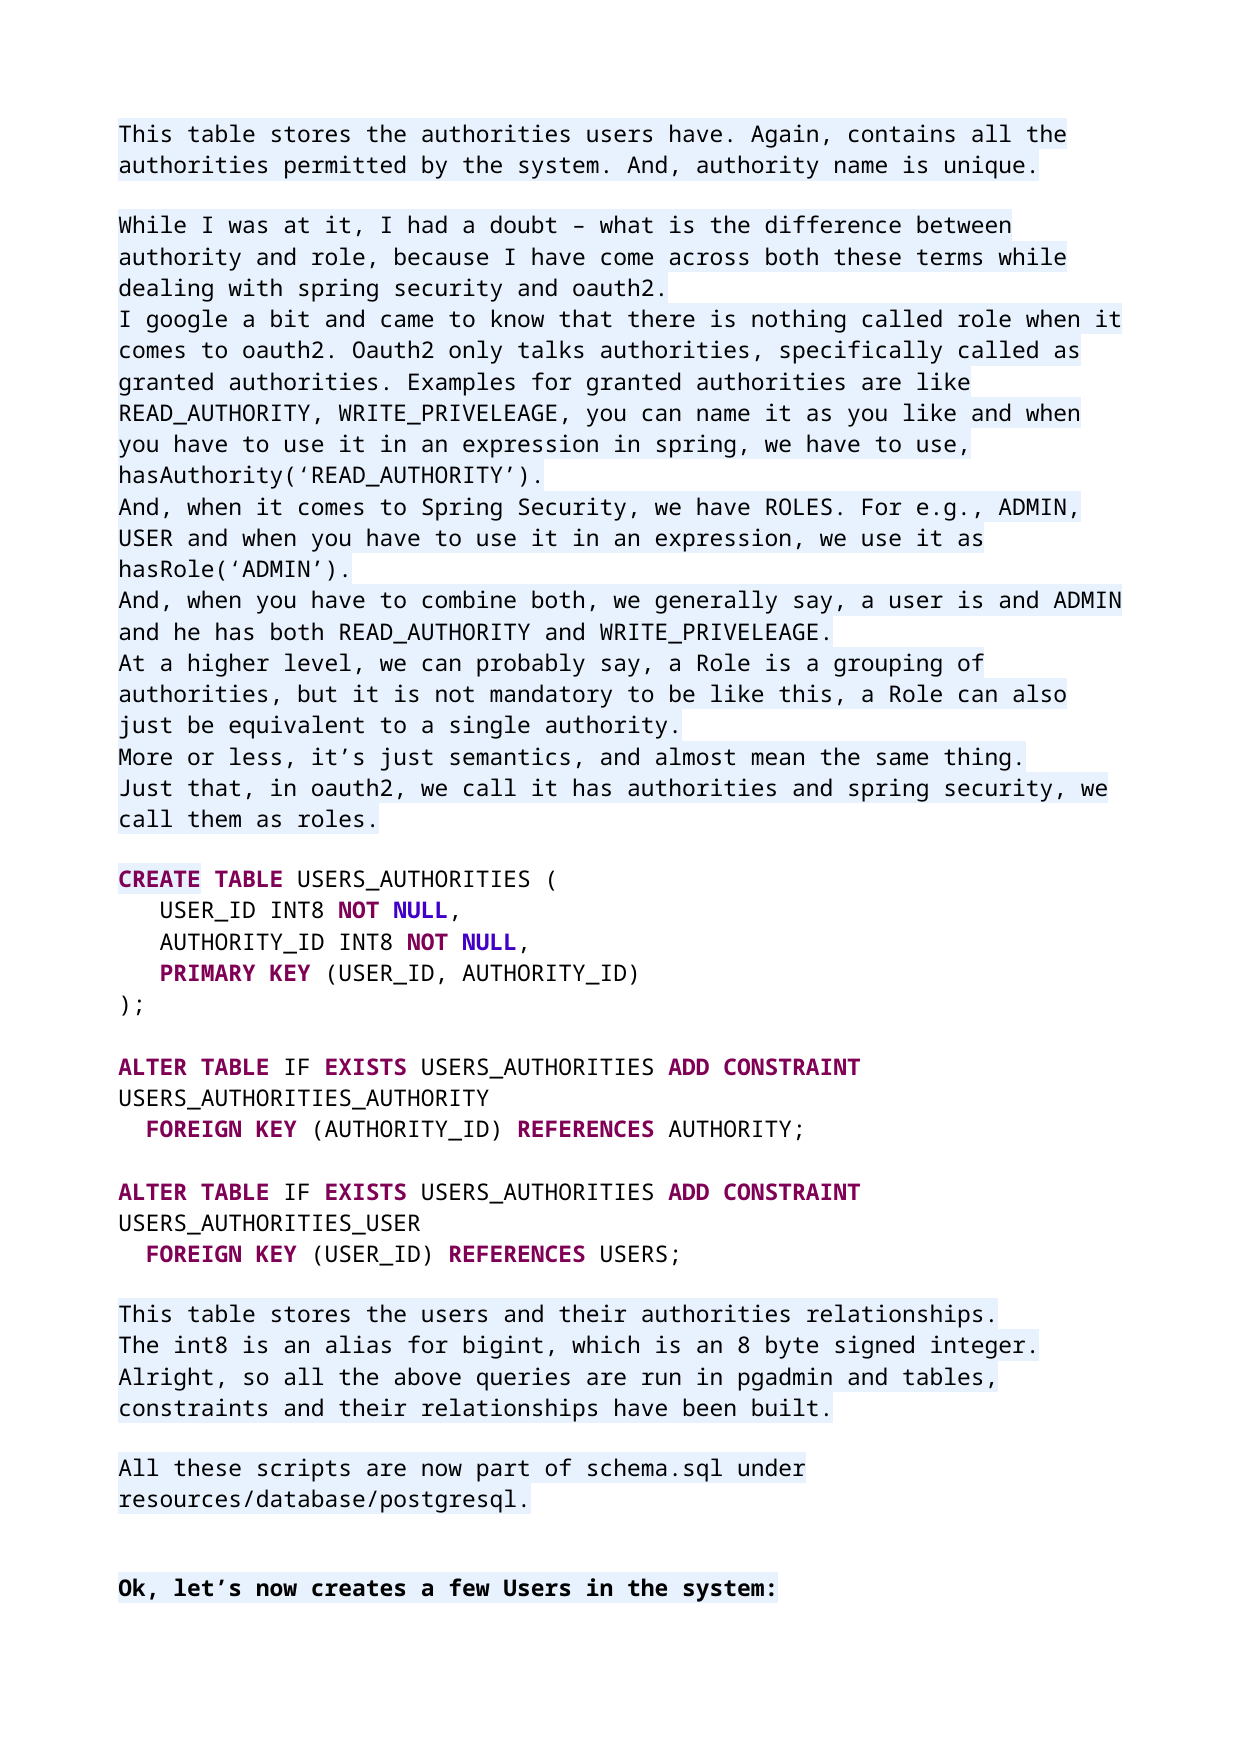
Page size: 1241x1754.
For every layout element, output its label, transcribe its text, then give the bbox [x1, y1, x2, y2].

text And, when you have to combine both, we generally say, a user is and ADMIN and he has both READ_AUTHORITY and WRITE_PRIVELEAGE. [118, 584, 1122, 647]
text AUTHORITY_ID INT8 NOT NULL, [118, 926, 1122, 957]
text ); [118, 988, 1122, 1019]
text FOREIGN KEY (AUTHORITY_ID) REFERENCES AUTHORITY; [118, 1113, 1122, 1144]
text Ok, let’s now creates a few Users in the system: [118, 1572, 1122, 1603]
text And, when it comes to Spring Security, we have ROLES. For e.g., ADMIN, USER and when you have to use it in an expression, we use it as hasRole(‘ADMIN’). [118, 491, 1122, 584]
text Just that, in oauth2, we call it has authorities and spring security, we call them as roles. [118, 772, 1122, 834]
text ALTER TABLE IF EXISTS USERS_AUTHORITIES ADD CONSTRAINT USERS_AUTHORITIES_USER [118, 1176, 1122, 1238]
text This table stores the authorities users have. Again, contains all the authorities permitted by the system. And, authority name is unique. [118, 118, 1122, 181]
text Alright, so all the above queries are run in pgadmin and tables, constraints and their relationships have been built. [118, 1361, 1122, 1423]
text FOREIGN KEY (USER_ID) REFERENCES USERS; [118, 1238, 1122, 1269]
text All these scripts are now part of schema.sql under resources/database/postgresql. [118, 1452, 1122, 1514]
text More or less, it’s just semantics, and almost mean the same thing. [118, 741, 1122, 772]
text CREATE TABLE USERS_AUTHORITIES ( [118, 863, 1122, 894]
text While I was at it, I had a doubt – what is the difference between authority and role, because I have come across both these terms while dealing with spring security and oauth2. [118, 209, 1122, 303]
text PRIMARY KEY (USER_ID, AUTHORITY_ID) [118, 957, 1122, 988]
text ALTER TABLE IF EXISTS USERS_AUTHORITIES ADD CONSTRAINT USERS_AUTHORITIES_AUTHORITY [118, 1051, 1122, 1113]
text This table stores the users and their authorities relationships. [118, 1298, 1122, 1329]
text USER_ID INT8 NOT NULL, [118, 894, 1122, 926]
text I google a bit and came to know that there is nothing called role when it comes to oauth2. Oauth2 only talks authorities, specifically called as granted authorities. Examples for granted authorities are like READ_AUTHORITY, WRITE_PRIVELEAGE, you can name it as you like and when you have to use it in an expression in spring, we have to use, hasAuthority(‘READ_AUTHORITY’). [118, 303, 1122, 491]
text At a higher level, we can probably say, a Role is a grouping of authorities, but it is not mandatory to be like this, a Role can also just be equivalent to a single authority. [118, 647, 1122, 741]
text The int8 is an alias for bigint, which is an 8 byte signed integer. [118, 1329, 1122, 1361]
